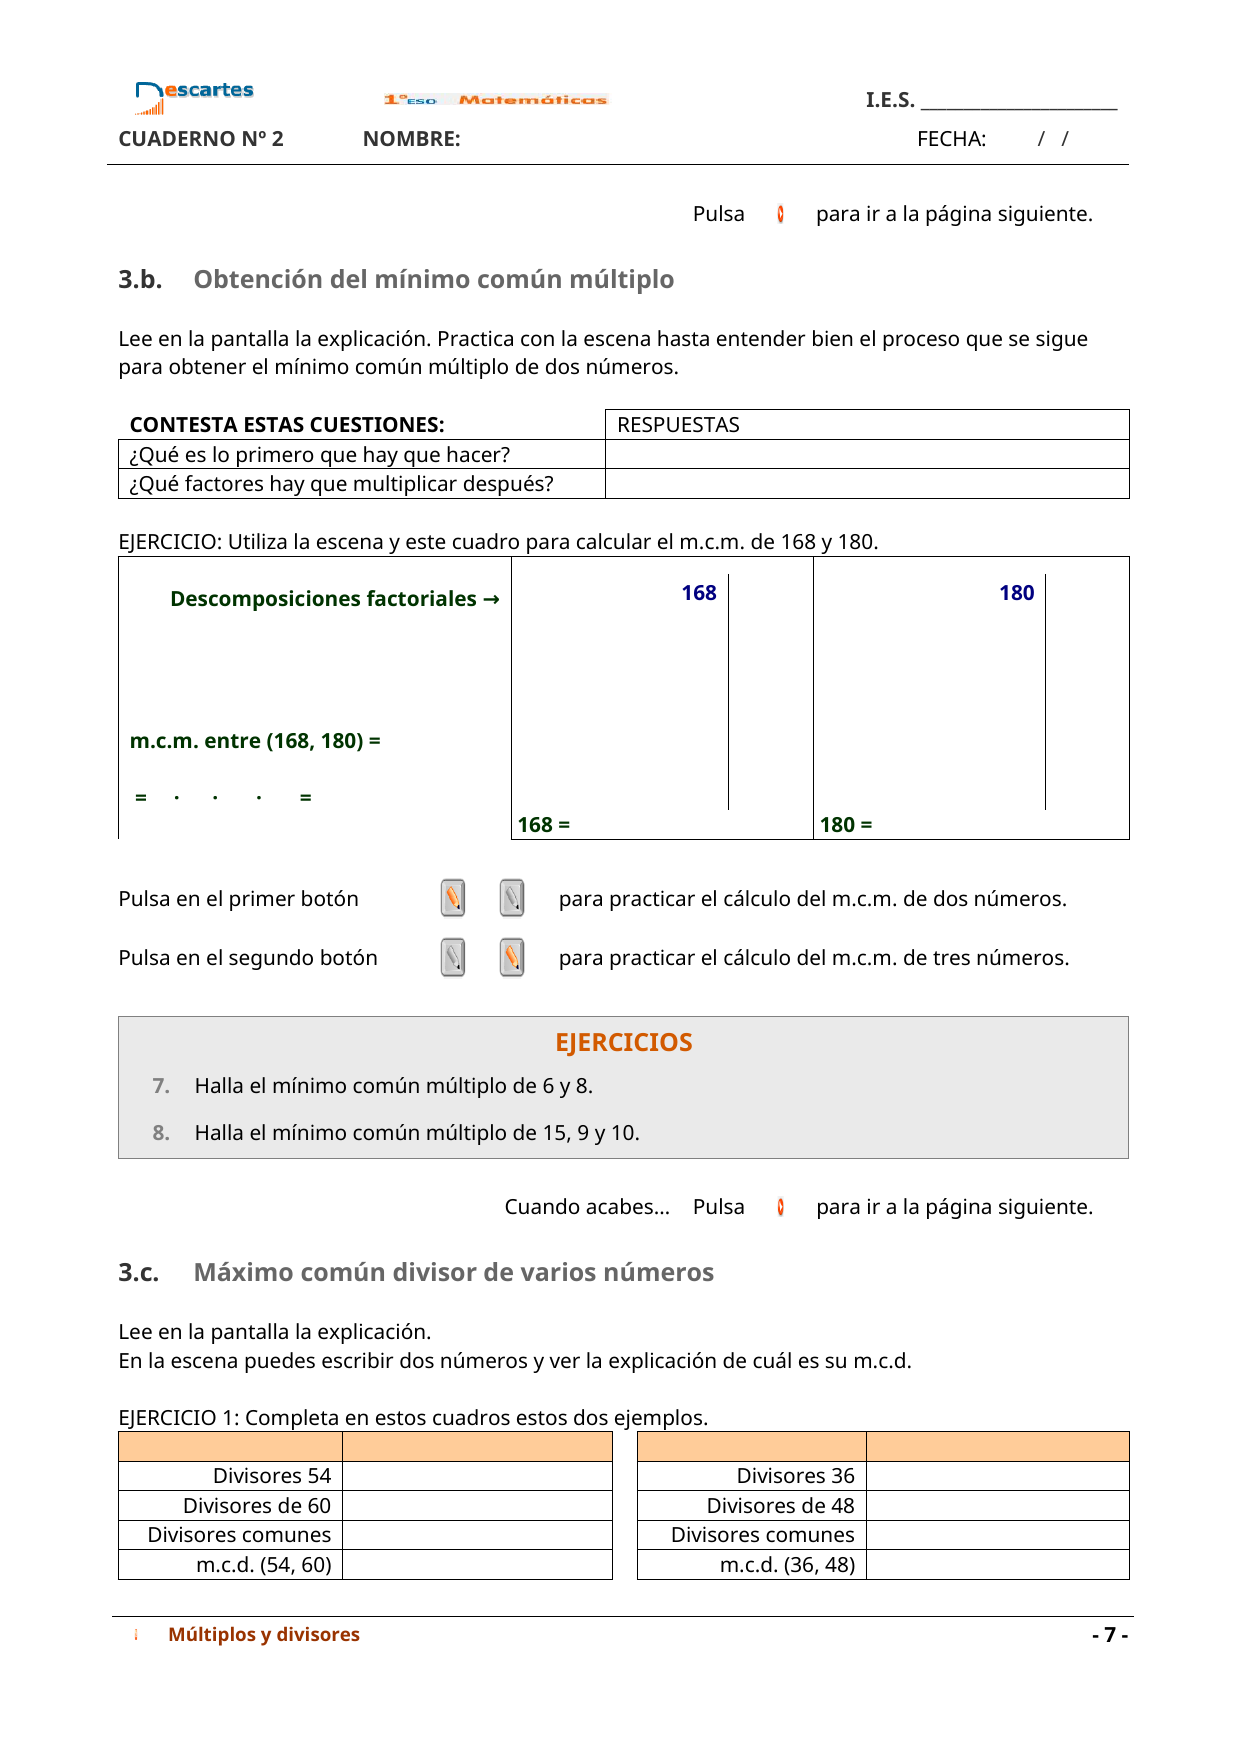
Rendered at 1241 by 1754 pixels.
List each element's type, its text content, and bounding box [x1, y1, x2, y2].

subtitle EJERCICIOS [135, 1025, 1113, 1059]
table_cell [728, 810, 813, 839]
table_cell ¿Qué es lo primero que hay que hacer? [119, 440, 605, 468]
table_header Cuando acabes… [111, 1187, 677, 1226]
table_cell [613, 1461, 637, 1490]
table_cell Divisores comunes [119, 1521, 342, 1549]
table_cell Divisores 36 [638, 1462, 866, 1490]
table_header [752, 194, 808, 233]
table_cell [814, 610, 1045, 809]
picture [777, 1196, 784, 1217]
picture [384, 93, 612, 105]
table_cell [1046, 574, 1129, 609]
list Halla el mínimo común múltiplo de 15, 9 y 10. [170, 1118, 1113, 1147]
text Lee en la pantalla la explicación. Practica con la escena hasta entender bien el proceso que se sigue para obtener el mínimo común múltiplo de dos números. [118, 324, 1128, 381]
table_header Descomposiciones factoriales → m.c.m. entre (168, 180) = = · · · = [119, 557, 511, 839]
table_header [111, 194, 677, 233]
text EJERCICIO 1: Completa en estos cuadros estos dos ejemplos. [118, 1403, 1128, 1431]
table_header Pulsa en el primer botón [107, 869, 417, 928]
table_cell Divisores de 48 [638, 1491, 866, 1519]
table_cell Divisores comunes [638, 1521, 866, 1549]
table_cell [343, 1521, 612, 1549]
table_cell Pulsa en el segundo botón [107, 928, 417, 987]
table_cell [417, 928, 547, 987]
table_cell [867, 1491, 1129, 1519]
table_header [512, 557, 728, 574]
table_cell [729, 574, 813, 609]
table_cell ¿Qué factores hay que multiplicar después? [119, 469, 605, 498]
table_header [613, 1431, 637, 1461]
table_cell Divisores de 60 [119, 1491, 342, 1519]
table_cell Divisores 54 [119, 1462, 342, 1490]
table_cell [867, 1550, 1129, 1578]
picture [498, 937, 525, 979]
table_cell m.c.d. (54, 60) [119, 1550, 342, 1578]
table_header para practicar el cálculo del m.c.m. de dos números. [548, 869, 1129, 928]
picture [777, 203, 784, 224]
table_header [417, 869, 547, 928]
picture [134, 82, 257, 115]
table_cell [606, 469, 1129, 498]
table_cell 168 = [512, 810, 728, 839]
picture [134, 1628, 138, 1640]
table_cell m.c.d. (36, 48) [638, 1550, 866, 1578]
table_cell [1046, 810, 1129, 839]
table_cell [613, 1520, 637, 1549]
table_header [753, 1187, 809, 1226]
table_cell [613, 1490, 637, 1519]
table_cell para practicar el cálculo del m.c.m. de tres números. [548, 928, 1129, 987]
table_cell [343, 1462, 612, 1490]
list Máximo común divisor de varios números [118, 1255, 1128, 1289]
table_cell [606, 440, 1129, 468]
table_cell [343, 1550, 612, 1578]
table_cell [512, 610, 728, 809]
table_cell [867, 1521, 1129, 1549]
table_cell 168 [512, 574, 728, 609]
text EJERCICIO: Utiliza la escena y este cuadro para calcular el m.c.m. de 168 y 180. [118, 527, 1128, 556]
table_header para ir a la página siguiente. [809, 1187, 1133, 1226]
table_header [119, 1432, 342, 1461]
table_header Pulsa [677, 194, 752, 233]
table_header [638, 1432, 866, 1461]
table_cell [867, 1462, 1129, 1490]
list Obtención del mínimo común múltiplo [118, 262, 1128, 296]
text En la escena puedes escribir dos números y ver la explicación de cuál es su m.c.d. [118, 1346, 1128, 1374]
table_header CONTESTA ESTAS CUESTIONES: [118, 409, 605, 439]
table_header Pulsa [678, 1187, 752, 1226]
table_cell [1046, 610, 1129, 809]
table_header para ir a la página siguiente. [809, 194, 1133, 233]
table_header [728, 557, 813, 574]
picture [439, 877, 466, 919]
table_cell [343, 1491, 612, 1519]
text Lee en la pantalla la explicación. [118, 1317, 1128, 1346]
table_header [814, 557, 1046, 574]
table_header RESPUESTAS [606, 410, 1129, 439]
table_header [1046, 557, 1129, 574]
table_header [867, 1432, 1129, 1461]
list Halla el mínimo común múltiplo de 6 y 8. [170, 1072, 1113, 1100]
table_cell 180 = [814, 810, 1046, 839]
table_header [343, 1432, 612, 1461]
table_cell [729, 610, 813, 809]
table_cell 180 [814, 574, 1045, 609]
table_cell [613, 1549, 637, 1578]
